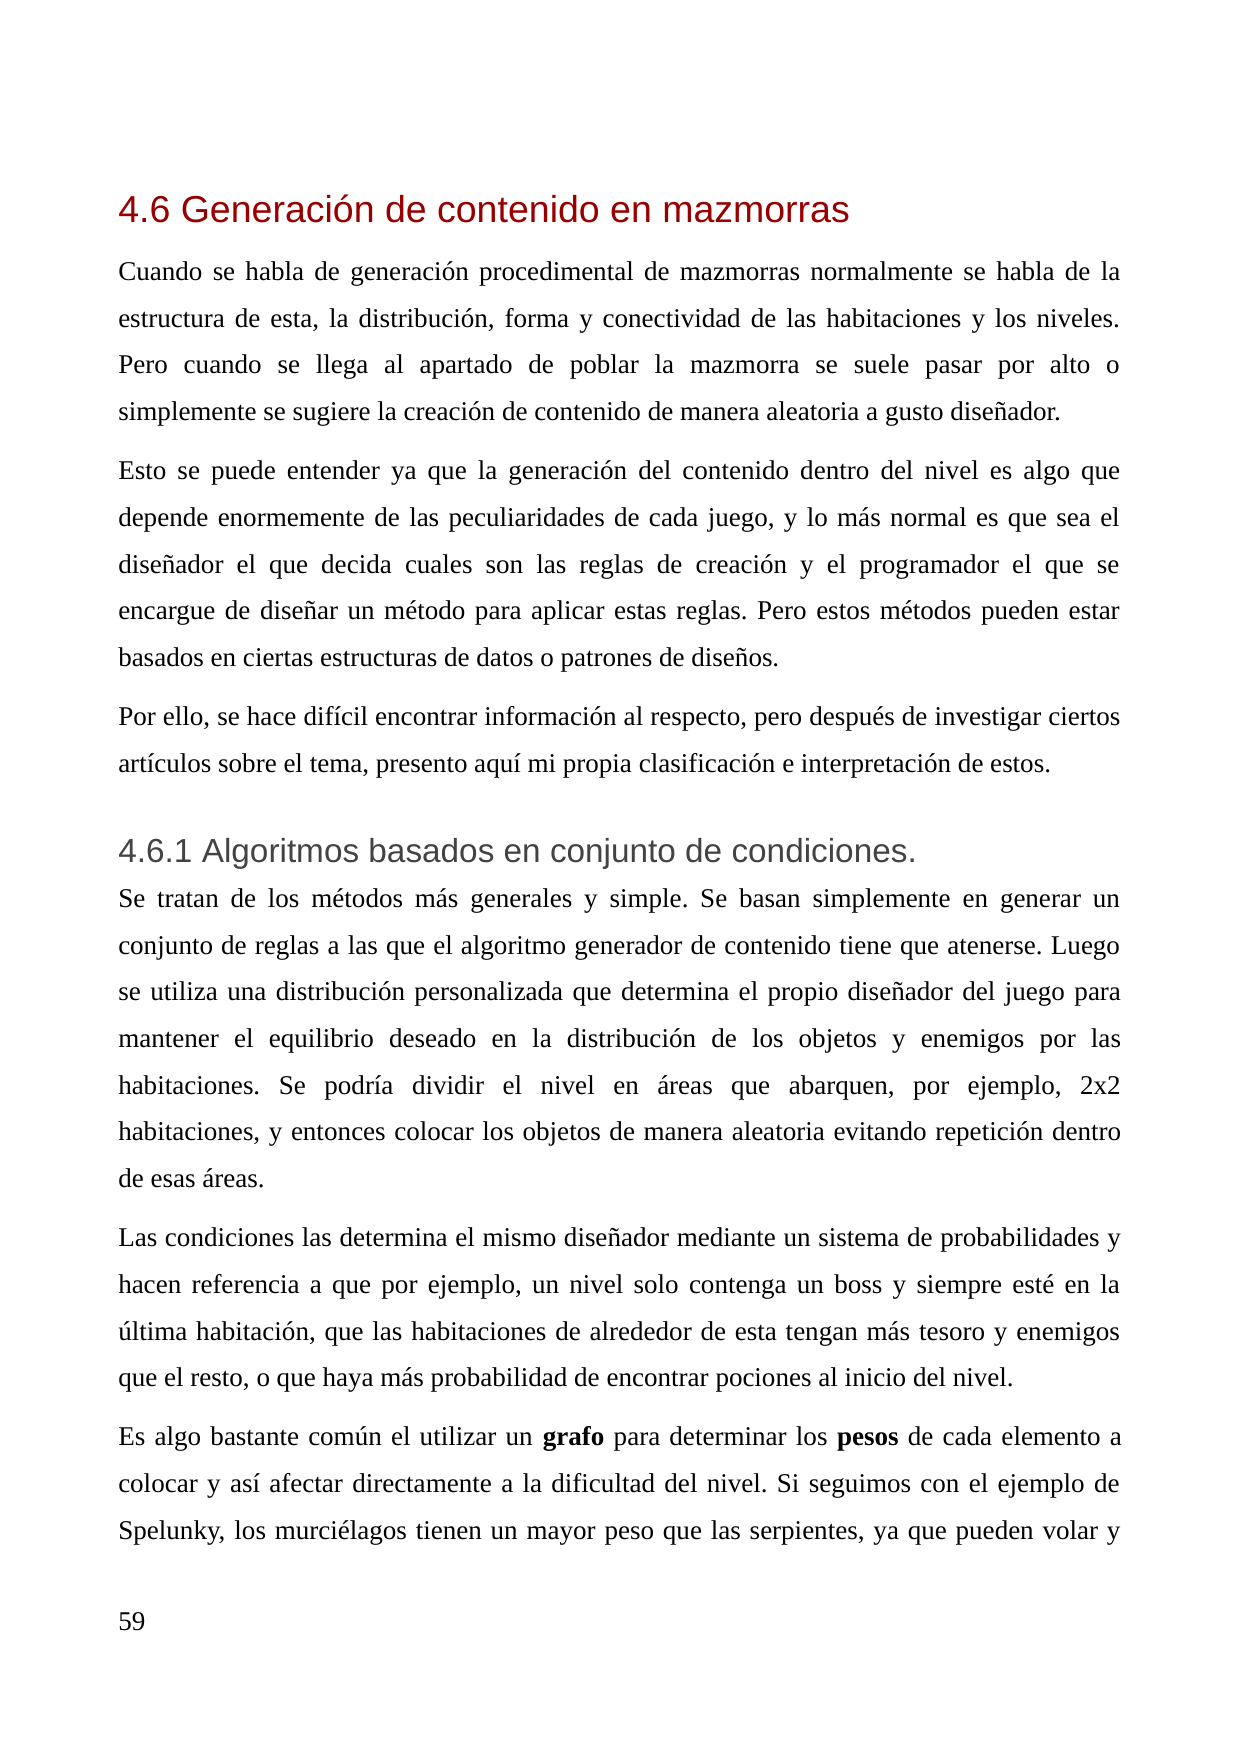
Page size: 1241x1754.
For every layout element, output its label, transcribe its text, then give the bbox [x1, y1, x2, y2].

text Por ello, se hace difícil encontrar información al respecto, pero después de investigar ciertos artículos sobre el tema, presento aquí mi propia clasificación e interpretación de estos. [118, 700, 1122, 778]
subtitle Algoritmos basados en conjunto de condiciones. [118, 831, 1122, 869]
text Se tratan de los métodos más generales y simple. Se basan simplemente en generar un conjunto de reglas a las que el algoritmo generador de contenido tiene que atenerse. Luego se utiliza una distribución personalizada que determina el propio diseñador del juego para mantener el equilibrio deseado en la distribución de los objetos y enemigos por las habitaciones. Se podría dividir el nivel en áreas que abarquen, por ejemplo, 2x2 habitaciones, y entonces colocar los objetos de manera aleatoria evitando repetición dentro de esas áreas. [118, 882, 1122, 1193]
text Esto se puede entender ya que la generación del contenido dentro del nivel es algo que depende enormemente de las peculiaridades de cada juego, y lo más normal es que sea el diseñador el que decida cuales son las reglas de creación y el programador el que se encargue de diseñar un método para aplicar estas reglas. Pero estos métodos pueden estar basados en ciertas estructuras de datos o patrones de diseños. [118, 454, 1122, 672]
text Cuando se habla de generación procedimental de mazmorras normalmente se habla de la estructura de esta, la distribución, forma y conectividad de las habitaciones y los niveles. Pero cuando se llega al apartado de poblar la mazmorra se suele pasar por alto o simplemente se sugiere la creación de contenido de manera aleatoria a gusto diseñador. [118, 255, 1122, 426]
subtitle Generación de contenido en mazmorras [118, 187, 1122, 230]
text Las condiciones las determina el mismo diseñador mediante un sistema de probabilidades y hacen referencia a que por ejemplo, un nivel solo contenga un boss y siempre esté en la última habitación, que las habitaciones de alrededor de esta tengan más tesoro y enemigos que el resto, o que haya más probabilidad de encontrar pociones al inicio del nivel. [118, 1221, 1122, 1392]
text Es algo bastante común el utilizar un grafo para determinar los pesos de cada elemento a colocar y así afectar directamente a la dificultad del nivel. Si seguimos con el ejemplo de Spelunky, los murciélagos tienen un mayor peso que las serpientes, ya que pueden volar y [118, 1420, 1122, 1545]
